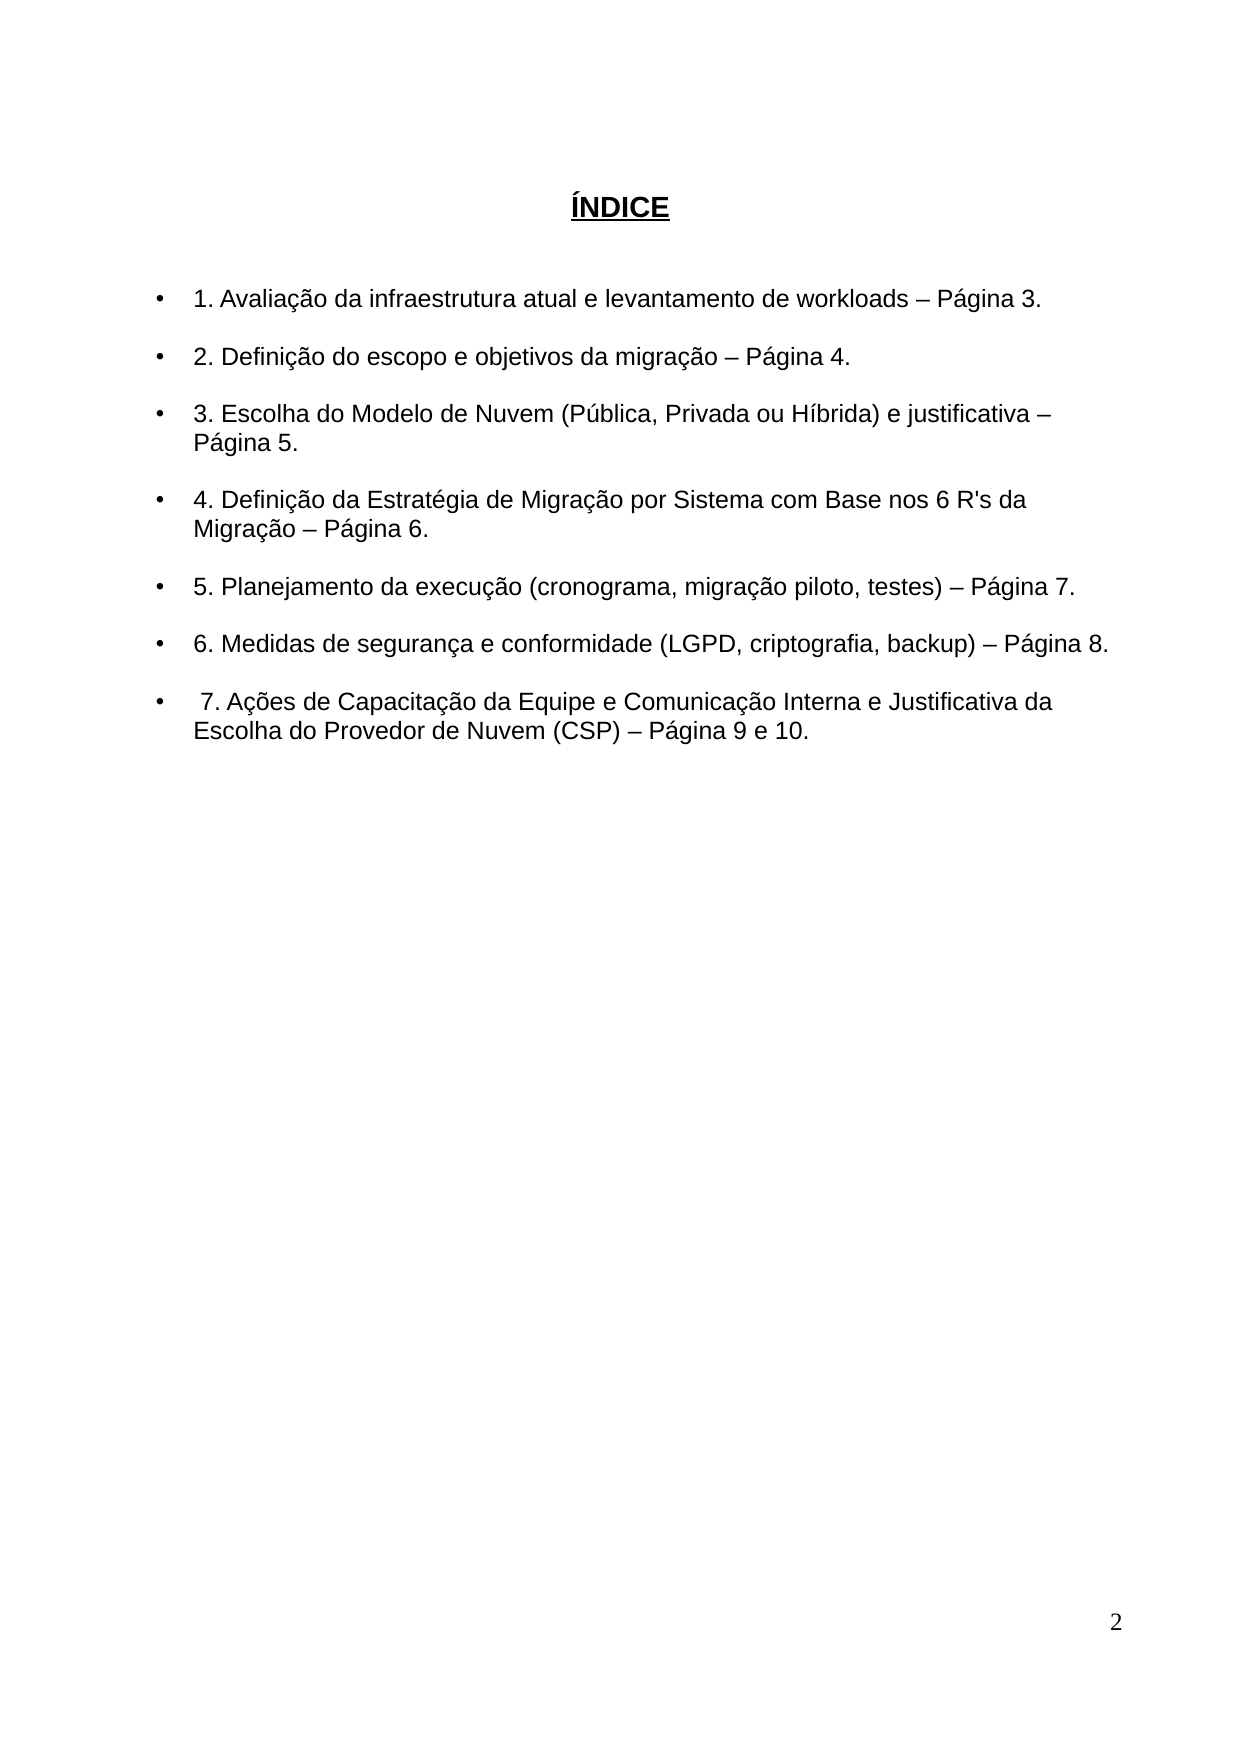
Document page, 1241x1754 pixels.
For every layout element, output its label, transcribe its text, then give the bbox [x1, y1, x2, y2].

list 4. Definição da Estratégia de Migração por Sistema com Base nos 6 R's da Migração – Página 6. [156, 485, 1122, 543]
list 3. Escolha do Modelo de Nuvem (Pública, Privada ou Híbrida) e justificativa – Página 5. [156, 399, 1122, 457]
list 6. Medidas de segurança e conformidade (LGPD, criptografia, backup) – Página 8. [156, 629, 1122, 658]
list 5. Planejamento da execução (cronograma, migração piloto, testes) – Página 7. [156, 572, 1122, 601]
list 7. Ações de Capacitação da Equipe e Comunicação Interna e Justificativa da Escolha do Provedor de Nuvem (CSP) – Página 9 e 10. [156, 687, 1122, 744]
list 1. Avaliação da infraestrutura atual e levantamento de workloads – Página 3. [156, 284, 1122, 313]
list 2. Definição do escopo e objetivos da migração – Página 4. [156, 341, 1122, 370]
subtitle ÍNDICE [118, 190, 1122, 224]
